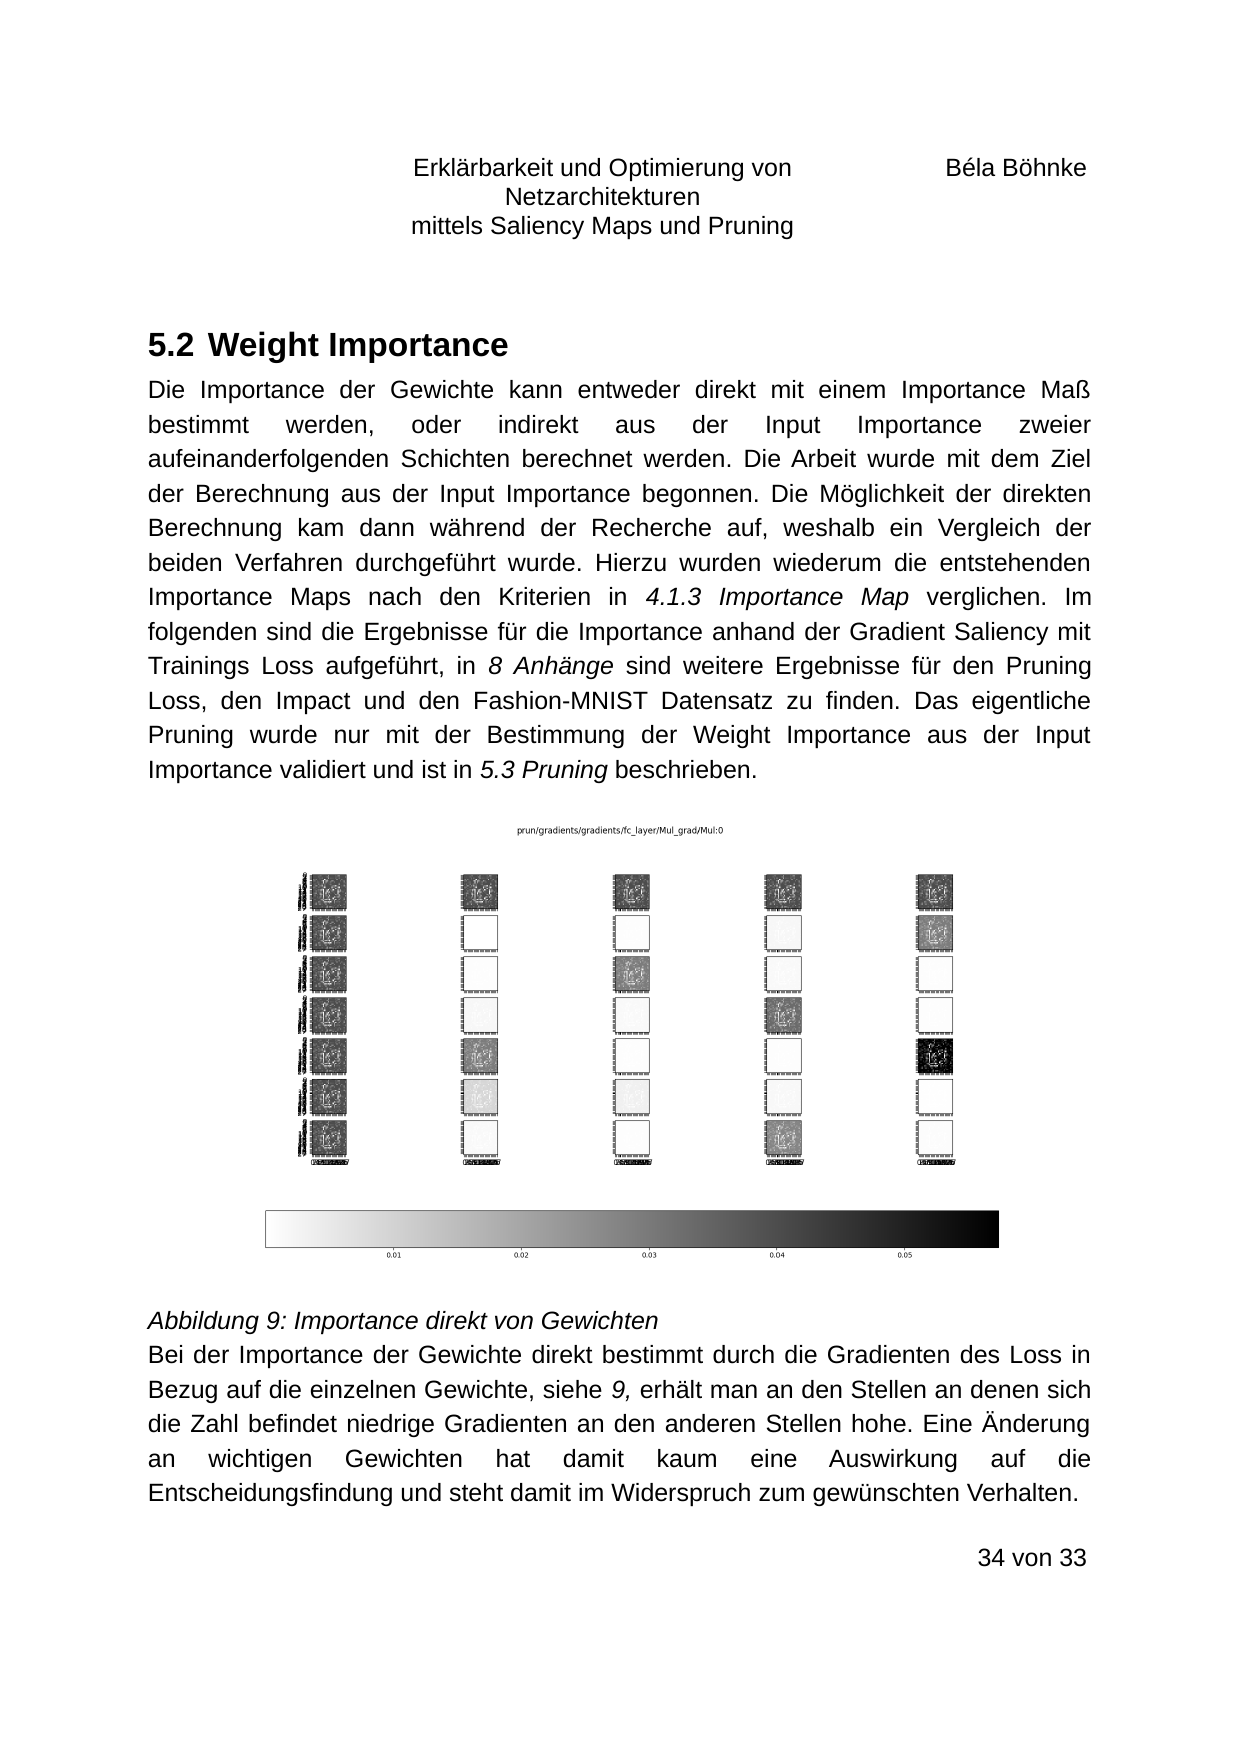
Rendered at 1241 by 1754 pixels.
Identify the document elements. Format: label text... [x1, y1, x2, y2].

picture [147, 816, 1093, 1301]
text Abbildung 9: Importance direkt von Gewichten [148, 1301, 1093, 1334]
text Die Importance der Gewichte kann entweder direkt mit einem Importance Maß bestimmt werden, oder indirekt aus der Input Importance zweier aufeinanderfolgenden Schichten berechnet werden. Die Arbeit wurde mit dem Ziel der Berechnung aus der Input Importance begonnen. Die Möglichkeit der direkten Berechnung kam dann während der Recherche auf, weshalb ein Vergleich der beiden Verfahren durchgeführt wurde. Hierzu wurden wiederum die entstehenden Importance Maps nach den Kriterien in 4.1.3 Importance Map verglichen. Im folgenden sind die Ergebnisse für die Importance anhand der Gradient Saliency mit Trainings Loss aufgeführt, in 8 Anhänge sind weitere Ergebnisse für den Pruning Loss, den Impact und den Fashion-MNIST Datensatz zu finden. Das eigentliche Pruning wurde nur mit der Bestimmung der Weight Importance aus der Input Importance validiert und ist in 5.3 Pruning beschrieben. [148, 376, 1093, 783]
subtitle Weight Importance [148, 324, 1093, 363]
text Bei der Importance der Gewichte direkt bestimmt durch die Gradienten des Loss in Bezug auf die einzelnen Gewichte, siehe Abbildung 9, erhält man an den Stellen an denen sich die Zahl befindet niedrige Gradienten an den anderen Stellen hohe. Eine Änderung an wichtigen Gewichten hat damit kaum eine Auswirkung auf die Entscheidungsfindung und steht damit im Widerspruch zum gewünschten Verhalten. [148, 1334, 1093, 1507]
text Bei der Importance der Gewichte direkt bestimmt durch die Gradienten des Loss in Bezug auf die einzelnen Gewichte, siehe Abbildung 9, erhält man an den Stellen an denen sich die Zahl befindet niedrige Gradienten an den anderen Stellen hohe. Eine Änderung an wichtigen Gewichten hat damit kaum eine Auswirkung auf die Entscheidungsfindung und steht damit im Widerspruch zum gewünschten Verhalten. [148, 804, 1093, 816]
